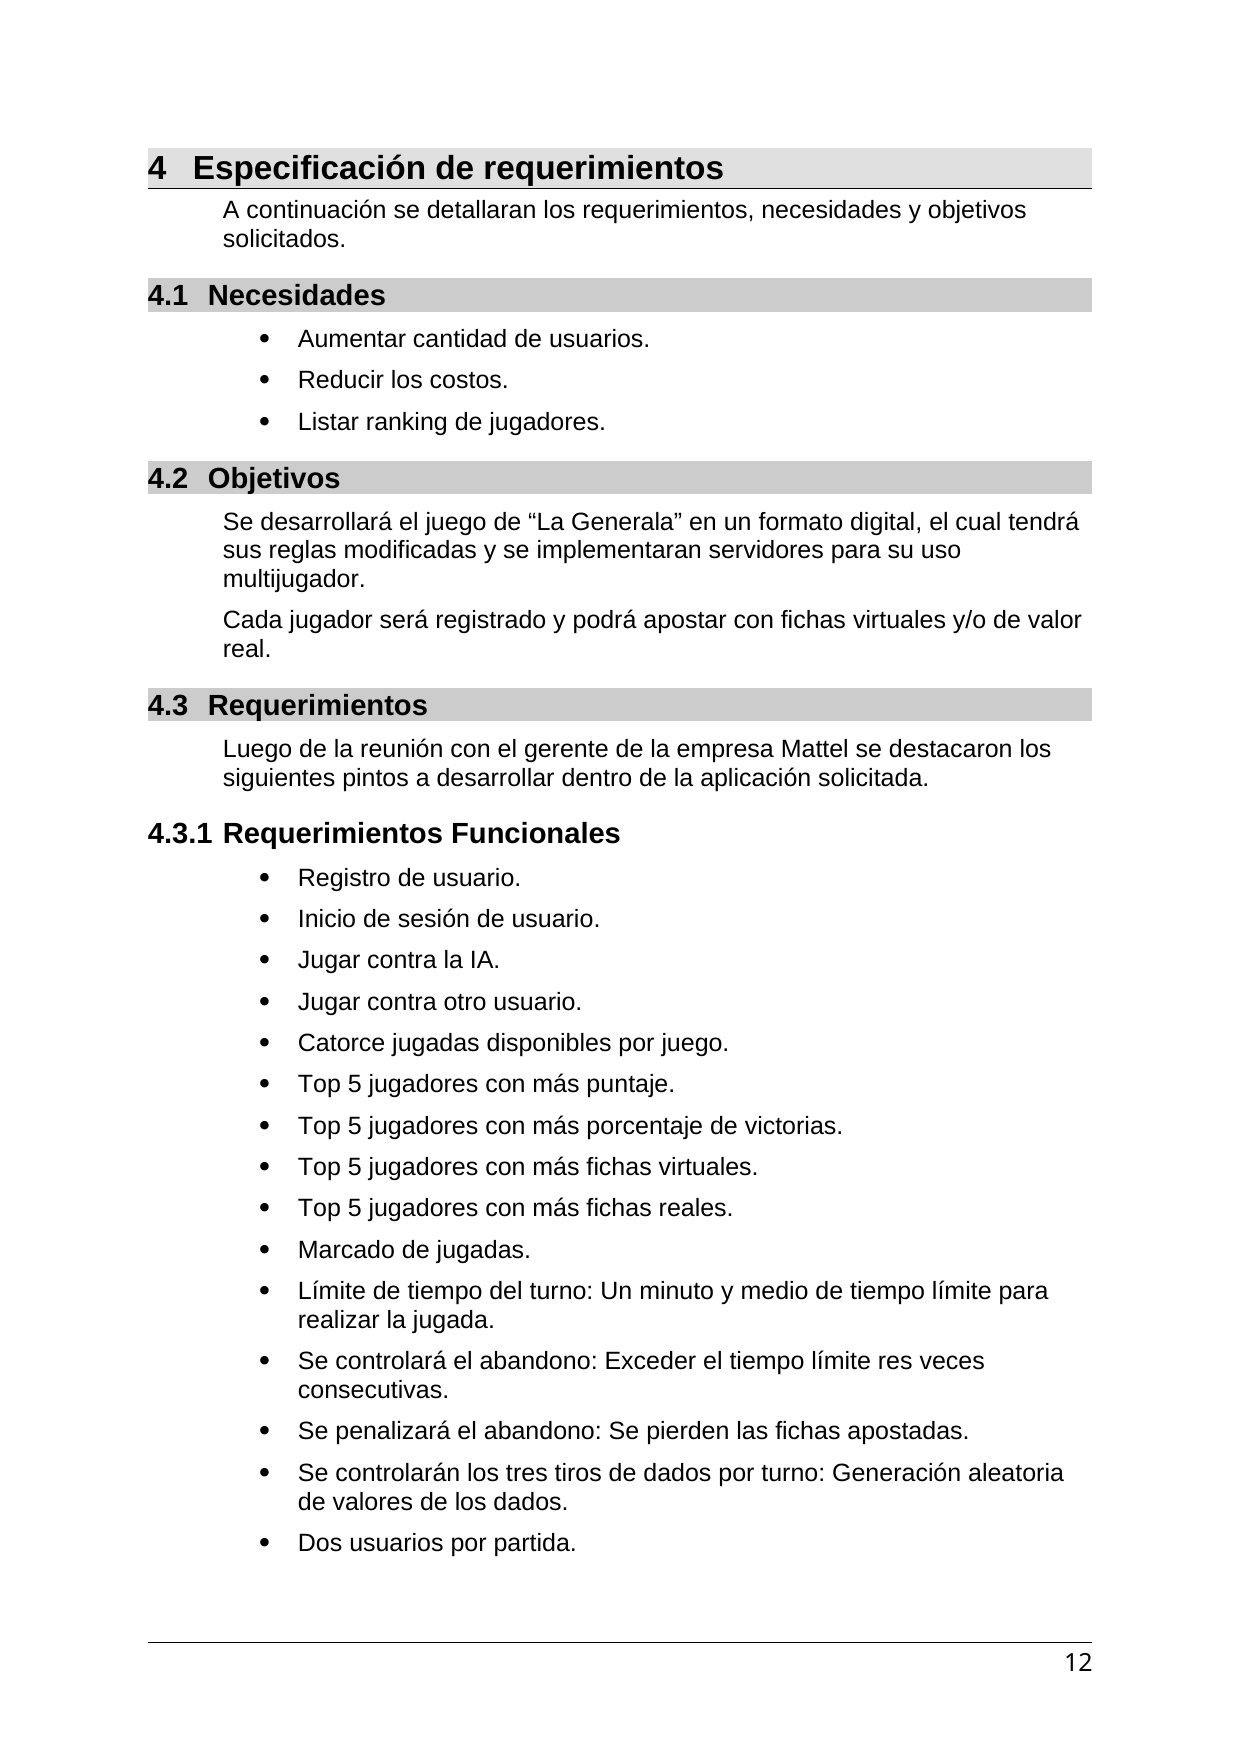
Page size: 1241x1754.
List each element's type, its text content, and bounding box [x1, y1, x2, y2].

list Registro de usuario. [260, 862, 1092, 891]
list Dos usuarios por partida. [260, 1528, 1092, 1557]
text Luego de la reunión con el gerente de la empresa Mattel se destacaron los siguientes pintos a desarrollar dentro de la aplicación solicitada. [223, 734, 1092, 791]
subtitle Especificación de requerimientos [148, 148, 1092, 188]
list Se penalizará el abandono: Se pierden las fichas apostadas. [260, 1416, 1092, 1445]
list Marcado de jugadas. [260, 1235, 1092, 1263]
list Reducir los costos. [260, 365, 1092, 394]
subtitle Requerimientos Funcionales [148, 816, 1092, 850]
list Listar ranking de jugadores. [260, 407, 1092, 436]
list Inicio de sesión de usuario. [260, 904, 1092, 933]
list Se controlará el abandono: Exceder el tiempo límite res veces consecutivas. [260, 1346, 1092, 1404]
subtitle Necesidades [148, 278, 1092, 312]
subtitle Requerimientos [148, 688, 1092, 721]
list Se controlarán los tres tiros de dados por turno: Generación aleatoria de valores de los dados. [260, 1458, 1092, 1515]
list Jugar contra otro usuario. [260, 987, 1092, 1015]
subtitle Objetivos [148, 461, 1092, 494]
list Top 5 jugadores con más puntaje. [260, 1069, 1092, 1098]
text Se desarrollará el juego de “La Generala” en un formato digital, el cual tendrá sus reglas modificadas y se implementaran servidores para su uso multijugador. [223, 507, 1092, 593]
list Top 5 jugadores con más fichas reales. [260, 1193, 1092, 1222]
text A continuación se detallaran los requerimientos, necesidades y objetivos solicitados. [223, 196, 1092, 253]
list Catorce jugadas disponibles por juego. [260, 1028, 1092, 1057]
list Top 5 jugadores con más porcentaje de victorias. [260, 1111, 1092, 1139]
list Jugar contra la IA. [260, 945, 1092, 974]
list Top 5 jugadores con más fichas virtuales. [260, 1152, 1092, 1181]
list Aumentar cantidad de usuarios. [260, 324, 1092, 353]
list Límite de tiempo del turno: Un minuto y medio de tiempo límite para realizar la jugada. [260, 1276, 1092, 1334]
text Cada jugador será registrado y podrá apostar con fichas virtuales y/o de valor real. [223, 605, 1092, 663]
